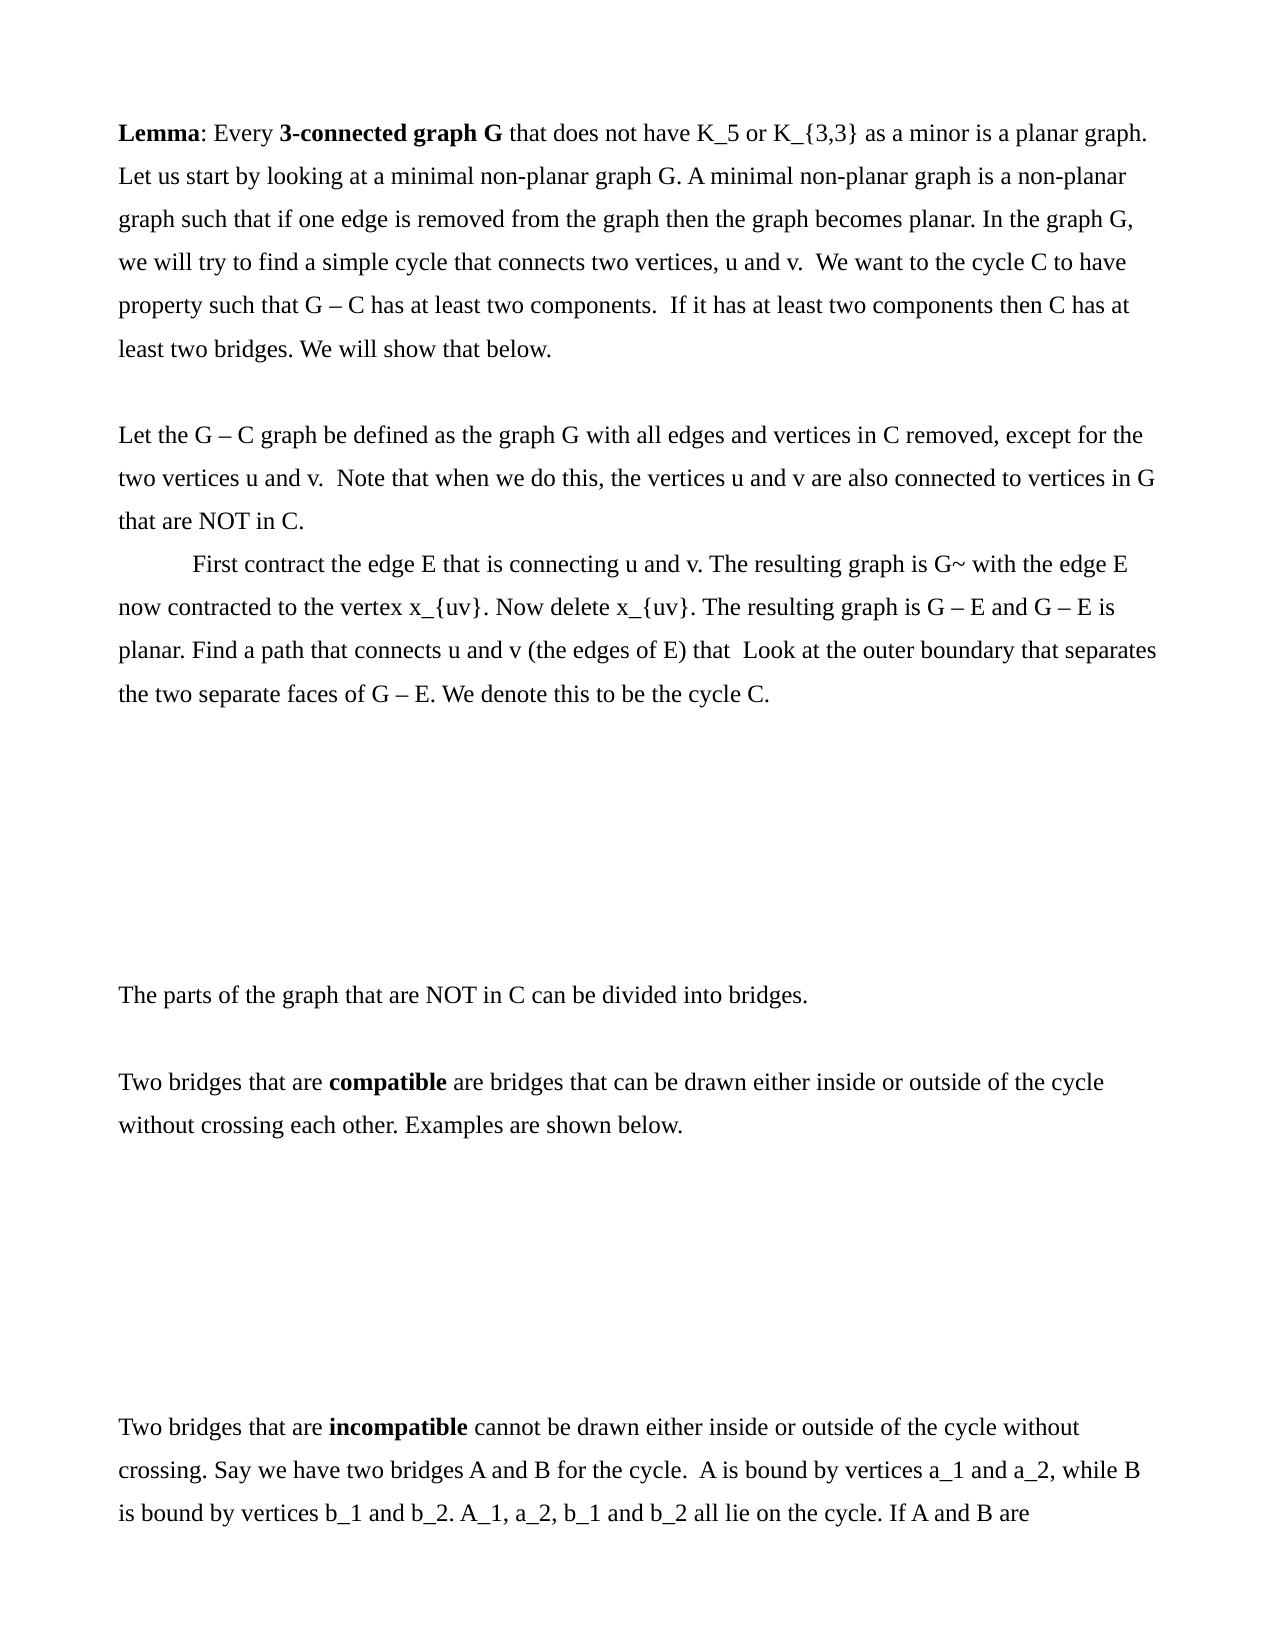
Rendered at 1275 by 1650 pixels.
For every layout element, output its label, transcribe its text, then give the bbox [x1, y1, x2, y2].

text Two bridges that are incompatible cannot be drawn either inside or outside of the cycle without crossing. Say we have two bridges A and B for the cycle. A is bound by vertices a_1 and a_2, while B is bound by vertices b_1 and b_2. A_1, a_2, b_1 and b_2 all lie on the cycle. If A and B are [118, 1412, 1157, 1527]
text Lemma: Every 3-connected graph G that does not have K_5 or K_{3,3} as a minor is a planar graph. [118, 118, 1157, 147]
text The parts of the graph that are NOT in C can be divided into bridges. [118, 981, 1157, 1009]
text First contract the edge E that is connecting u and v. The resulting graph is G~ with the edge E now contracted to the vertex x_{uv}. Now delete x_{uv}. The resulting graph is G – E and G – E is planar. Find a path that connects u and v (the edges of E) that Look at the outer boundary that separates the two separate faces of G – E. We denote this to be the cycle C. [118, 549, 1157, 707]
text Two bridges that are compatible are bridges that can be drawn either inside or outside of the cycle without crossing each other. Examples are shown below. [118, 1067, 1157, 1139]
text Let the G – C graph be defined as the graph G with all edges and vertices in C removed, except for the two vertices u and v. Note that when we do this, the vertices u and v are also connected to vertices in G that are NOT in C. [118, 420, 1157, 535]
text Let us start by looking at a minimal non-planar graph G. A minimal non-planar graph is a non-planar graph such that if one edge is removed from the graph then the graph becomes planar. In the graph G, we will try to find a simple cycle that connects two vertices, u and v. We want to the cycle C to have property such that G – C has at least two components. If it has at least two components then C has at least two bridges. We will show that below. [118, 161, 1157, 362]
